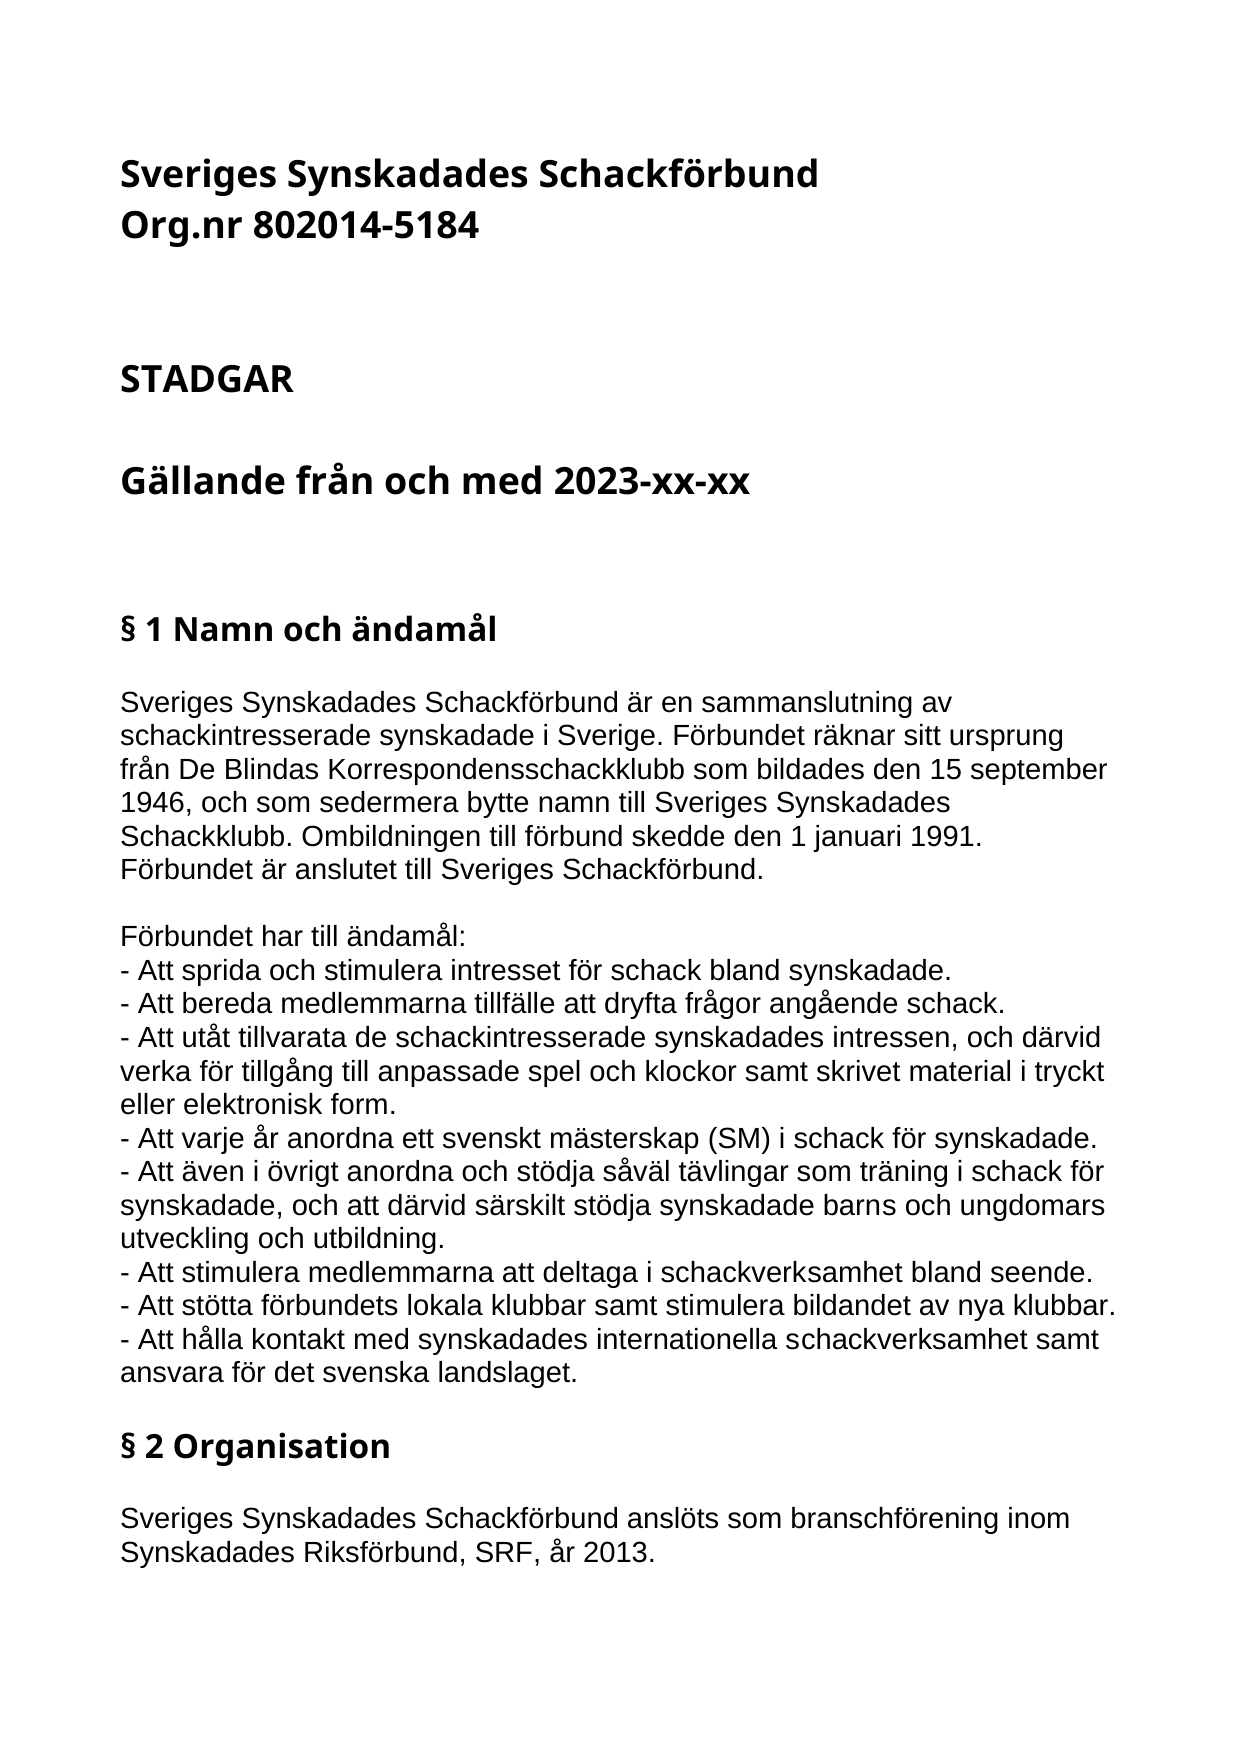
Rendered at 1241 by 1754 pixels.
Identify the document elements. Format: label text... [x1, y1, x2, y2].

text Sveriges Synskadades Schackförbund [120, 148, 1120, 199]
text - Att bereda medlemmarna tillfälle att dryfta frågor angående schack. [120, 986, 1120, 1020]
text § 2 Organisation [120, 1422, 1120, 1468]
text - Att stötta förbundets lokala klubbar samt sti­mulera bildandet av nya klubbar. [120, 1288, 1120, 1322]
text - Att stimulera medlemmarna att deltaga i schackverk­samhet bland seende. [120, 1255, 1120, 1288]
text - Att sprida och stimulera intresset för schack bland synskadade. [120, 953, 1120, 986]
text Sveriges Synskadades Schackförbund anslöts som branschförening inom Synskadades Riksförbund, SRF, år 2013. [120, 1501, 1120, 1568]
text - Att även i övrigt anordna och stödja såväl tävlingar som träning i schack för synskadade, och att därvid särskilt stödja synskadade barns och ungdomars utveckling och utbildning. [120, 1154, 1120, 1255]
text Sveriges Synskadades Schackförbund är en sammanslutning av schackintresserade synskadade i Sverige. Förbundet räknar sitt ursprung från De Blindas Korrespondensschackklubb som bildades den 15 september 1946, och som sedermera bytte namn till Sveriges Synskadades Schackklubb. Ombildningen till förbund skedde den 1 januari 1991. Förbundet är anslutet till Sveriges Schackförbund. [120, 684, 1120, 886]
text Gällande från och med 2023-xx-xx [120, 454, 1120, 505]
text Org.nr 802014-5184 [120, 199, 1120, 250]
text Förbundet har till ändamål: [120, 919, 1120, 953]
text - Att utåt tillvarata de schackintresserade synskadades intressen, och därvid verka för tillgång till anpassade spel och klockor samt skrivet material i tryckt eller elektronisk form. [120, 1020, 1120, 1121]
text - Att hålla kontakt med synskadades internationella s­chackverksamhet samt ansvara för det svenska landslaget. [120, 1322, 1120, 1389]
text § 1 Namn och ändamål [120, 606, 1120, 651]
text - Att varje år anordna ett svenskt mästerskap (SM) i schack för synskadade. [120, 1121, 1120, 1154]
text STADGAR [120, 352, 1120, 403]
